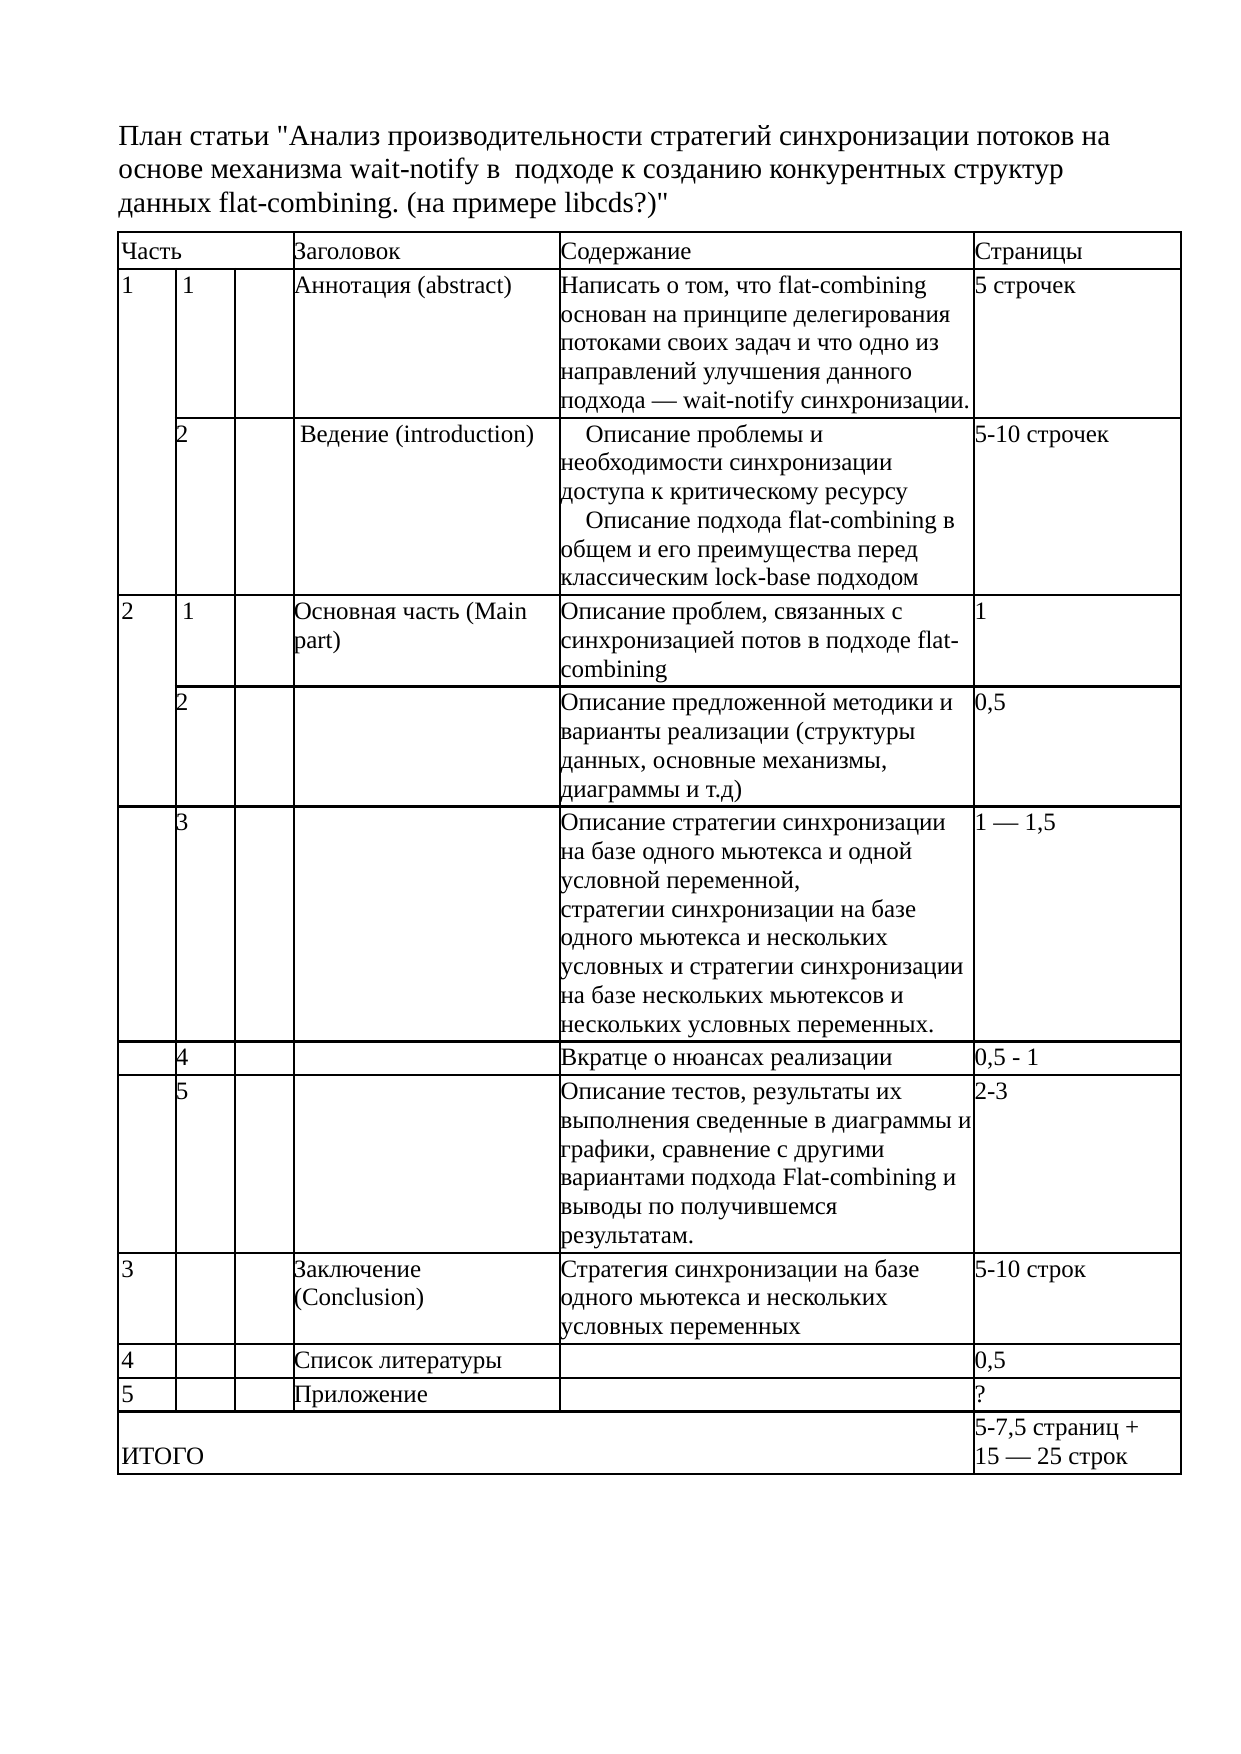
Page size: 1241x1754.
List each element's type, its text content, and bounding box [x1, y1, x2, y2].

table_cell 0,5 - 1 [975, 1043, 1180, 1074]
table_cell Аннотация (abstract) [295, 270, 559, 417]
table_cell 1 [975, 596, 1180, 685]
table_header Часть [119, 233, 293, 268]
text План статьи "Анализ производительности стратегий синхронизации потоков на основе механизма wait-notify в подходе к созданию конкурентных структур данных flat-combining. (на примере libcds?)" [118, 118, 1122, 219]
table_header Заголовок [295, 233, 559, 268]
table_cell Описание проблем, связанных с синхронизацией потов в подходе flat-combining [561, 596, 973, 685]
table_cell [236, 1076, 293, 1252]
table_cell 5-10 строчек [975, 419, 1180, 594]
table_cell Список литературы [295, 1345, 559, 1377]
table_cell [236, 1345, 293, 1377]
table_cell 2 [177, 419, 234, 594]
table_cell Ведение (introduction) [295, 419, 559, 594]
table_cell [561, 1345, 973, 1377]
table_cell [177, 1254, 234, 1343]
table_cell 5 строчек [975, 270, 1180, 417]
table_cell Написать о том, что flat-combining основан на принципе делегирования потоками своих задач и что одно из направлений улучшения данного подхода — wait-notify синхронизации. [561, 270, 973, 417]
table_cell [561, 1379, 973, 1410]
table_cell [236, 688, 293, 805]
table_header Страницы [975, 233, 1180, 268]
table_cell [119, 808, 175, 1040]
table_cell ? [975, 1379, 1180, 1410]
table_cell 4 [119, 1345, 175, 1377]
table_cell Описание проблемы и необходимости синхронизации доступа к критическому ресурсу Описание подхода flat-combining в общем и его преимущества перед классическим lock-base подходом [561, 419, 973, 594]
table_cell ИТОГО [119, 1413, 973, 1473]
table_cell Описание предложенной методики и варианты реализации (структуры данных, основные механизмы, диаграммы и т.д) [561, 688, 973, 805]
table_cell 5-10 строк [975, 1254, 1180, 1343]
table_cell 1 [177, 270, 234, 417]
table_cell [295, 1043, 559, 1074]
table_cell [236, 419, 293, 594]
table_cell Основная часть (Main part) [295, 596, 559, 685]
table_cell 3 [119, 1254, 175, 1343]
table_cell [119, 1043, 175, 1074]
table_cell Описание стратегии синхронизации на базе одного мьютекса и одной условной переменной, стратегии синхронизации на базе одного мьютекса и нескольких условных и стратегии синхронизации на базе нескольких мьютексов и нескольких условных переменных. [561, 808, 973, 1040]
table_cell [295, 688, 559, 805]
table_cell 2 [177, 688, 234, 805]
table_cell 5 [177, 1076, 234, 1252]
table_cell [177, 1345, 234, 1377]
table_cell Заключение (Conclusion) [295, 1254, 559, 1343]
table_cell 1 [119, 270, 175, 594]
table_cell Приложение [295, 1379, 559, 1410]
table_cell 2 [119, 596, 175, 805]
table_cell [177, 1379, 234, 1410]
table_cell [119, 1076, 175, 1252]
table_cell 2-3 [975, 1076, 1180, 1252]
table_cell 5-7,5 страниц + 15 — 25 строк [975, 1413, 1180, 1473]
table_cell [236, 1254, 293, 1343]
table_cell [295, 1076, 559, 1252]
table_cell 1 — 1,5 [975, 808, 1180, 1040]
table_cell 4 [177, 1043, 234, 1074]
table_cell [236, 596, 293, 685]
table_cell Стратегия синхронизации на базе одного мьютекса и нескольких условных переменных [561, 1254, 973, 1343]
table_cell [236, 1379, 293, 1410]
table_cell 0,5 [975, 688, 1180, 805]
table_header Содержание [561, 233, 973, 268]
table_cell 3 [177, 808, 234, 1040]
table_cell [236, 808, 293, 1040]
table_cell Вкратце о нюансах реализации [561, 1043, 973, 1074]
table_cell Описание тестов, результаты их выполнения сведенные в диаграммы и графики, сравнение с другими вариантами подхода Flat-combining и выводы по получившемся результатам. [561, 1076, 973, 1252]
table_cell 1 [177, 596, 234, 685]
table_cell 5 [119, 1379, 175, 1410]
table_cell [295, 808, 559, 1040]
table_cell [236, 270, 293, 417]
table_cell 0,5 [975, 1345, 1180, 1377]
table_cell [236, 1043, 293, 1074]
